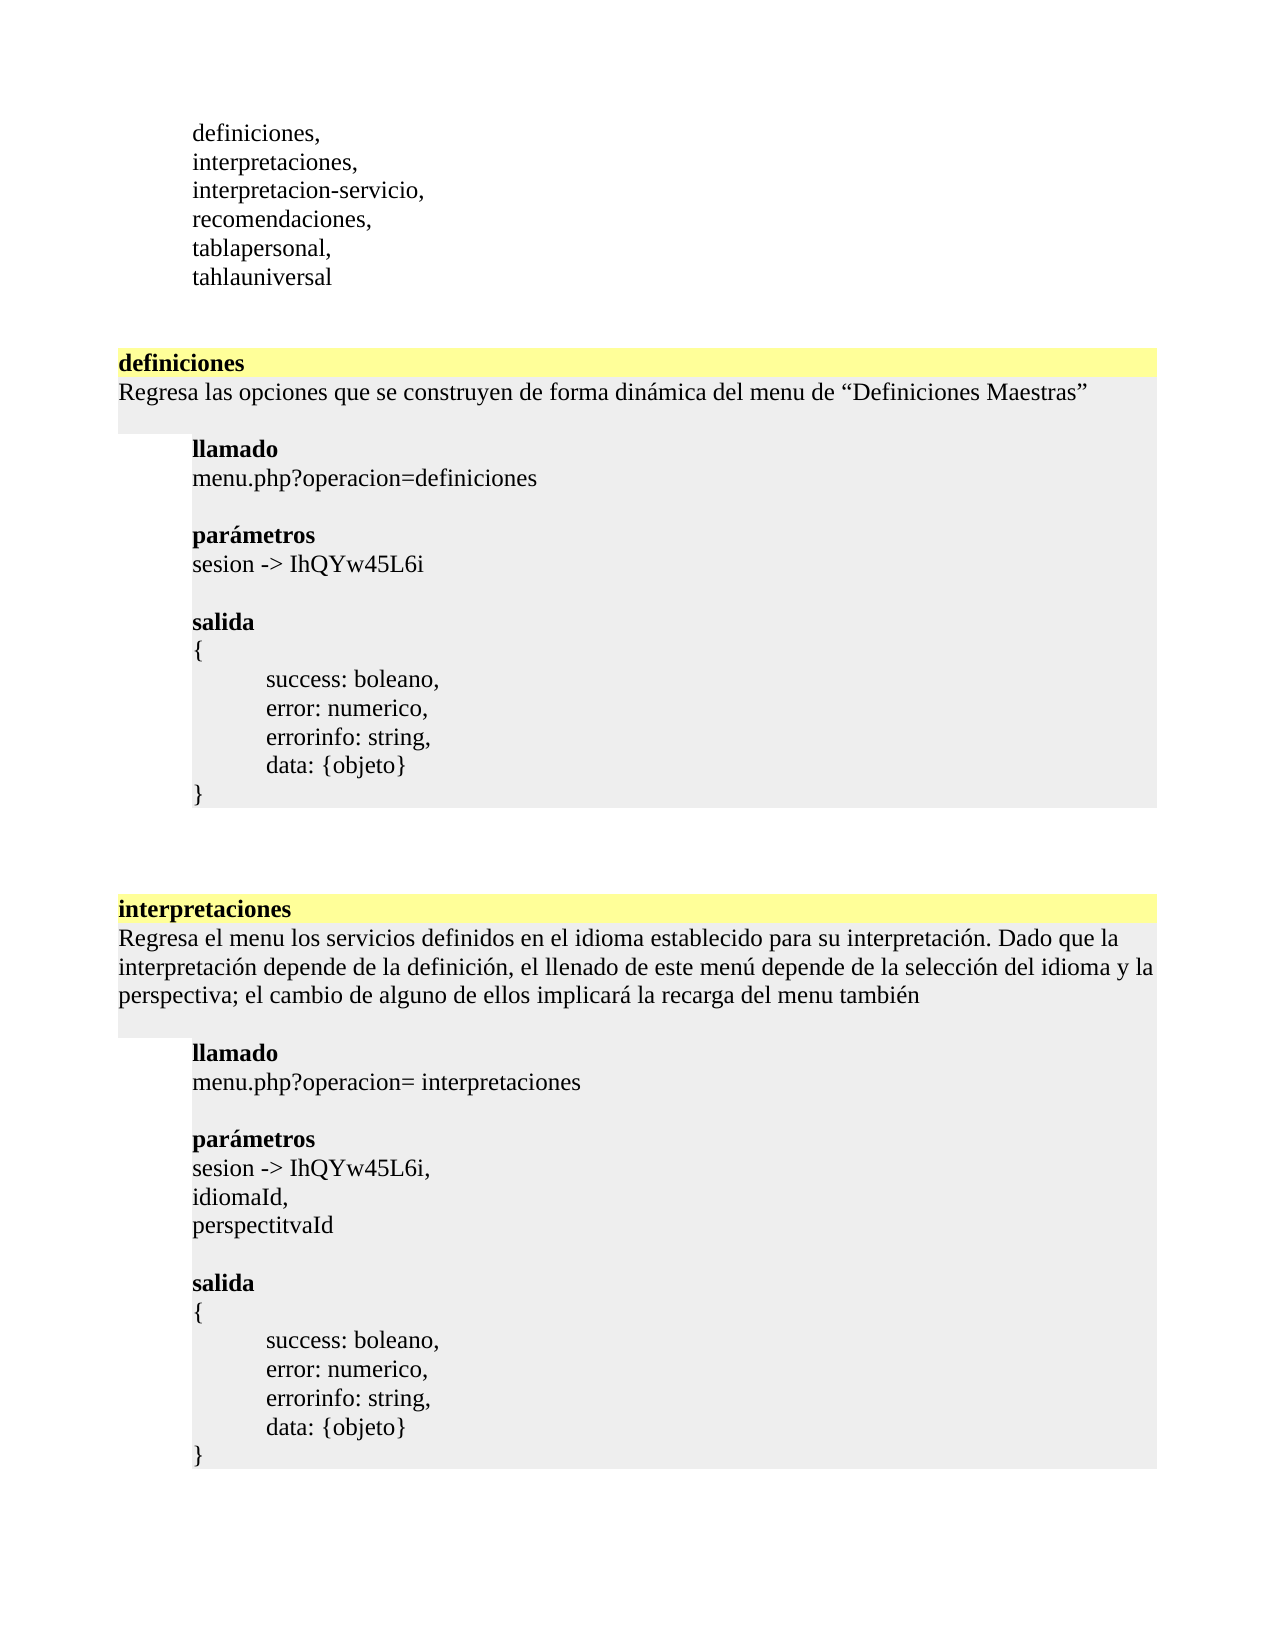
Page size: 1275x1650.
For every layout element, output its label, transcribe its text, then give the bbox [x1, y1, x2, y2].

text idiomaId, [192, 1182, 1157, 1211]
text data: {objeto} [192, 1412, 1157, 1441]
text recomendaciones, [118, 204, 1157, 233]
text sesion -> IhQYw45L6i [192, 549, 1157, 578]
text tahlauniversal [118, 262, 1157, 291]
text error: numerico, [192, 693, 1157, 722]
text parámetros [192, 521, 1157, 549]
text interpretacion-servicio, [118, 176, 1157, 204]
text definiciones, [118, 118, 1157, 147]
text parámetros [192, 1124, 1157, 1153]
text errorinfo: string, [192, 722, 1157, 751]
text errorinfo: string, [192, 1383, 1157, 1412]
text sesion -> IhQYw45L6i, [192, 1153, 1157, 1182]
text interpretaciones, [118, 147, 1157, 176]
text tablapersonal, [118, 233, 1157, 262]
text { [192, 636, 1157, 664]
text menu.php?operacion= interpretaciones [192, 1067, 1157, 1096]
text interpretaciones [118, 894, 1157, 923]
text perspectitvaId [192, 1211, 1157, 1239]
text llamado [192, 434, 1157, 463]
text llamado [192, 1038, 1157, 1067]
text { [192, 1297, 1157, 1326]
text definiciones [118, 348, 1157, 377]
text } [192, 779, 1157, 808]
text Regresa el menu los servicios definidos en el idioma establecido para su interpretación. Dado que la interpretación depende de la definición, el llenado de este menú depende de la selección del idioma y la perspectiva; el cambio de alguno de ellos implicará la recarga del menu también [118, 923, 1157, 1009]
text error: numerico, [192, 1354, 1157, 1383]
text Regresa las opciones que se construyen de forma dinámica del menu de “Definiciones Maestras” [118, 377, 1157, 406]
text } [192, 1441, 1157, 1469]
text success: boleano, [192, 664, 1157, 693]
text salida [192, 1268, 1157, 1297]
text menu.php?operacion=definiciones [192, 463, 1157, 492]
text salida [192, 607, 1157, 636]
text data: {objeto} [192, 751, 1157, 779]
text success: boleano, [192, 1326, 1157, 1354]
